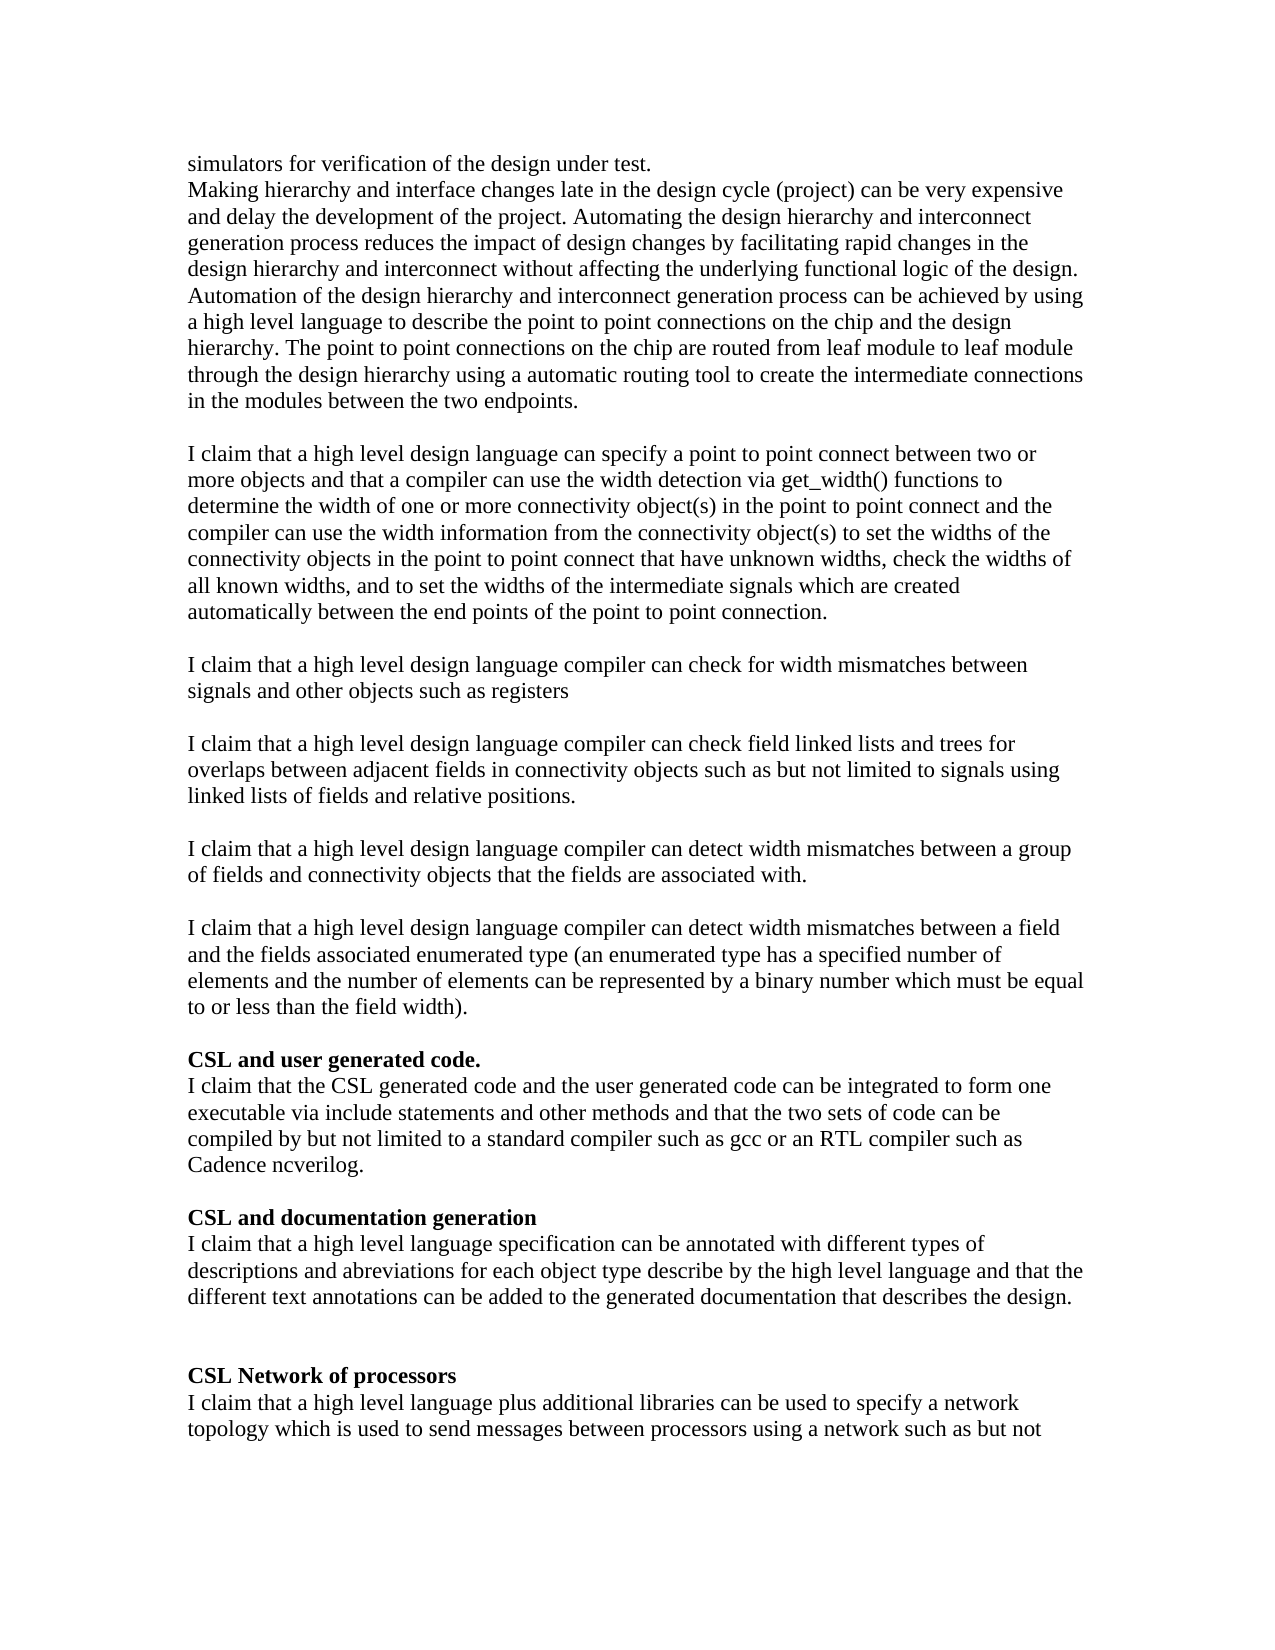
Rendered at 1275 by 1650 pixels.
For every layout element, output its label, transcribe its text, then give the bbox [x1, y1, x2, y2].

text I claim that a high level design language compiler can detect width mismatches between a field and the fields associated enumerated type (an enumerated type has a specified number of elements and the number of elements can be represented by a binary number which must be equal to or less than the field width). [187, 914, 1087, 1020]
text CSL Network of processors [187, 1362, 1087, 1389]
text CSL and documentation generation [187, 1204, 1087, 1231]
text CSL and user generated code. [187, 1046, 1087, 1072]
text I claim that a high level design language compiler can detect width mismatches between a group of fields and connectivity objects that the fields are associated with. [187, 835, 1087, 888]
text I claim that a high level design language can specify a point to point connect between two or more objects and that a compiler can use the width detection via get_width() functions to determine the width of one or more connectivity object(s) in the point to point connect and the compiler can use the width information from the connectivity object(s) to set the widths of the connectivity objects in the point to point connect that have unknown widths, check the widths of all known widths, and to set the widths of the intermediate signals which are created automatically between the end points of the point to point connection. [187, 440, 1087, 624]
text Making hierarchy and interface changes late in the design cycle (project) can be very expensive and delay the development of the project. Automating the design hierarchy and interconnect generation process reduces the impact of design changes by facilitating rapid changes in the design hierarchy and interconnect without affecting the underlying functional logic of the design. Automation of the design hierarchy and interconnect generation process can be achieved by using a high level language to describe the point to point connections on the chip and the design hierarchy. The point to point connections on the chip are routed from leaf module to leaf module through the design hierarchy using a automatic routing tool to create the intermediate connections in the modules between the two endpoints. [187, 176, 1087, 413]
text simulators for verification of the design under test. [187, 150, 1087, 176]
text I claim that the CSL generated code and the user generated code can be integrated to form one executable via include statements and other methods and that the two sets of code can be compiled by but not limited to a standard compiler such as gcc or an RTL compiler such as Cadence ncverilog. [187, 1072, 1087, 1178]
text I claim that a high level language plus additional libraries can be used to specify a network topology which is used to send messages between processors using a network such as but not [187, 1389, 1087, 1441]
text I claim that a high level language specification can be annotated with different types of descriptions and abreviations for each object type describe by the high level language and that the different text annotations can be added to the generated documentation that describes the design. [187, 1231, 1087, 1309]
text I claim that a high level design language compiler can check field linked lists and trees for overlaps between adjacent fields in connectivity objects such as but not limited to signals using linked lists of fields and relative positions. [187, 730, 1087, 809]
text I claim that a high level design language compiler can check for width mismatches between signals and other objects such as registers [187, 651, 1087, 703]
